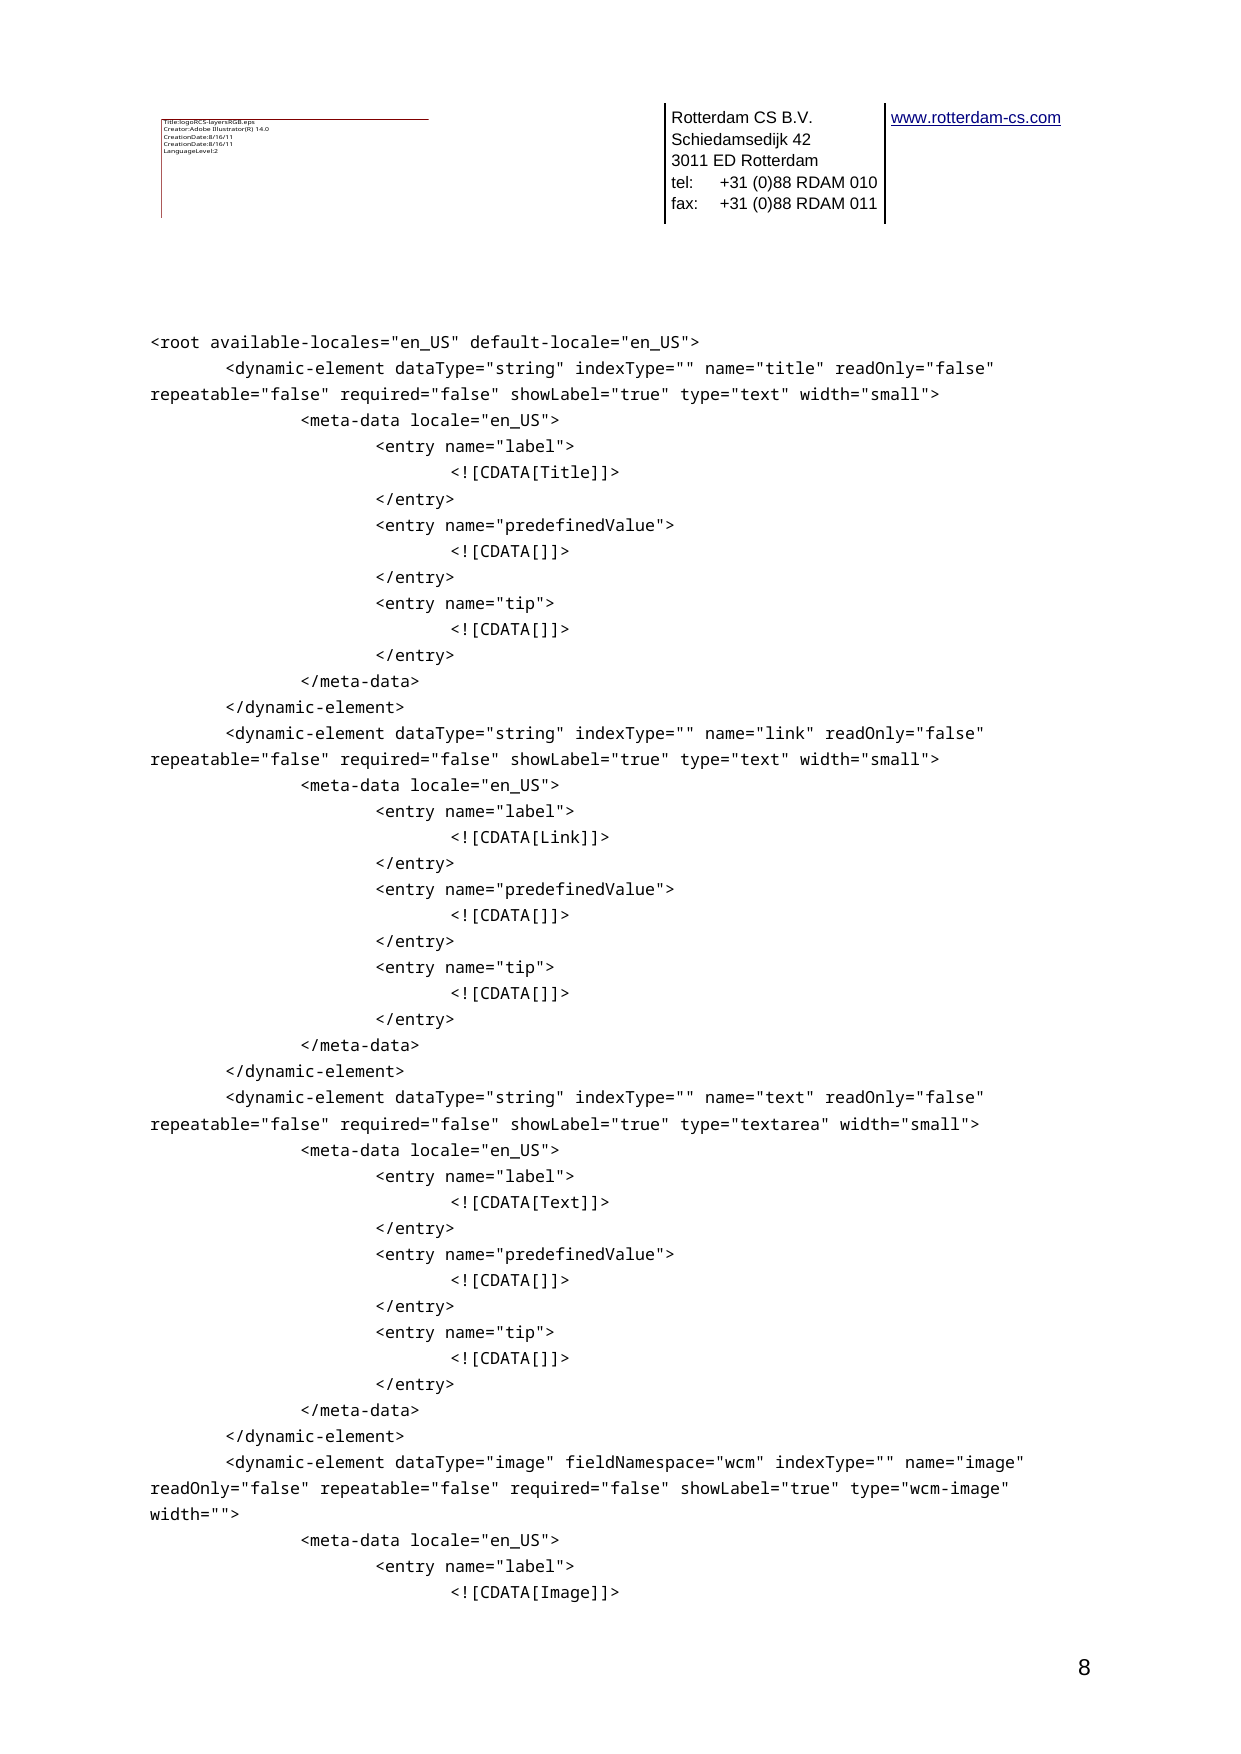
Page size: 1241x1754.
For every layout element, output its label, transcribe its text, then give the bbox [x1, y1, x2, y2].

subtitle <meta-data locale="en_US"> [150, 1529, 1091, 1552]
subtitle <![CDATA[]]> [150, 617, 1091, 640]
subtitle <entry name="predefinedValue"> [150, 878, 1091, 901]
subtitle <meta-data locale="en_US"> [150, 409, 1091, 432]
subtitle <entry name="tip"> [150, 591, 1091, 614]
subtitle </meta-data> [150, 669, 1091, 692]
subtitle </entry> [150, 487, 1091, 510]
subtitle <entry name="predefinedValue"> [150, 513, 1091, 536]
subtitle </dynamic-element> [150, 1425, 1091, 1447]
subtitle <entry name="label"> [150, 800, 1091, 822]
subtitle </entry> [150, 565, 1091, 588]
subtitle <meta-data locale="en_US"> [150, 774, 1091, 796]
subtitle <dynamic-element dataType="string" indexType="" name="link" readOnly="false" repeatable="false" required="false" showLabel="true" type="text" width="small"> [150, 722, 1091, 770]
subtitle <![CDATA[Title]]> [150, 461, 1091, 484]
subtitle </entry> [150, 1216, 1091, 1239]
subtitle <![CDATA[Image]]> [150, 1581, 1091, 1604]
subtitle </entry> [150, 852, 1091, 874]
subtitle </entry> [150, 1008, 1091, 1031]
subtitle </entry> [150, 1373, 1091, 1395]
subtitle <![CDATA[]]> [150, 539, 1091, 562]
subtitle </dynamic-element> [150, 1060, 1091, 1083]
subtitle <dynamic-element dataType="string" indexType="" name="title" readOnly="false" repeatable="false" required="false" showLabel="true" type="text" width="small"> [150, 357, 1091, 406]
subtitle <entry name="label"> [150, 1555, 1091, 1578]
subtitle <dynamic-element dataType="string" indexType="" name="text" readOnly="false" repeatable="false" required="false" showLabel="true" type="textarea" width="small"> [150, 1086, 1091, 1135]
subtitle <entry name="label"> [150, 1164, 1091, 1187]
subtitle <dynamic-element dataType="image" fieldNamespace="wcm" indexType="" name="image" readOnly="false" repeatable="false" required="false" showLabel="true" type="wcm-image" width=""> [150, 1451, 1091, 1526]
subtitle <![CDATA[]]> [150, 982, 1091, 1005]
subtitle </meta-data> [150, 1034, 1091, 1057]
subtitle </meta-data> [150, 1399, 1091, 1421]
subtitle </entry> [150, 643, 1091, 666]
subtitle <meta-data locale="en_US"> [150, 1138, 1091, 1161]
subtitle <root available-locales="en_US" default-locale="en_US"> [150, 331, 1091, 354]
subtitle </entry> [150, 1294, 1091, 1317]
subtitle </dynamic-element> [150, 696, 1091, 718]
subtitle </entry> [150, 930, 1091, 953]
subtitle <![CDATA[Link]]> [150, 826, 1091, 848]
subtitle <![CDATA[]]> [150, 1268, 1091, 1291]
subtitle <![CDATA[]]> [150, 904, 1091, 927]
subtitle <entry name="label"> [150, 435, 1091, 458]
subtitle <![CDATA[]]> [150, 1347, 1091, 1369]
subtitle <entry name="predefinedValue"> [150, 1242, 1091, 1265]
subtitle <![CDATA[Text]]> [150, 1190, 1091, 1213]
subtitle <entry name="tip"> [150, 956, 1091, 979]
subtitle <entry name="tip"> [150, 1321, 1091, 1343]
